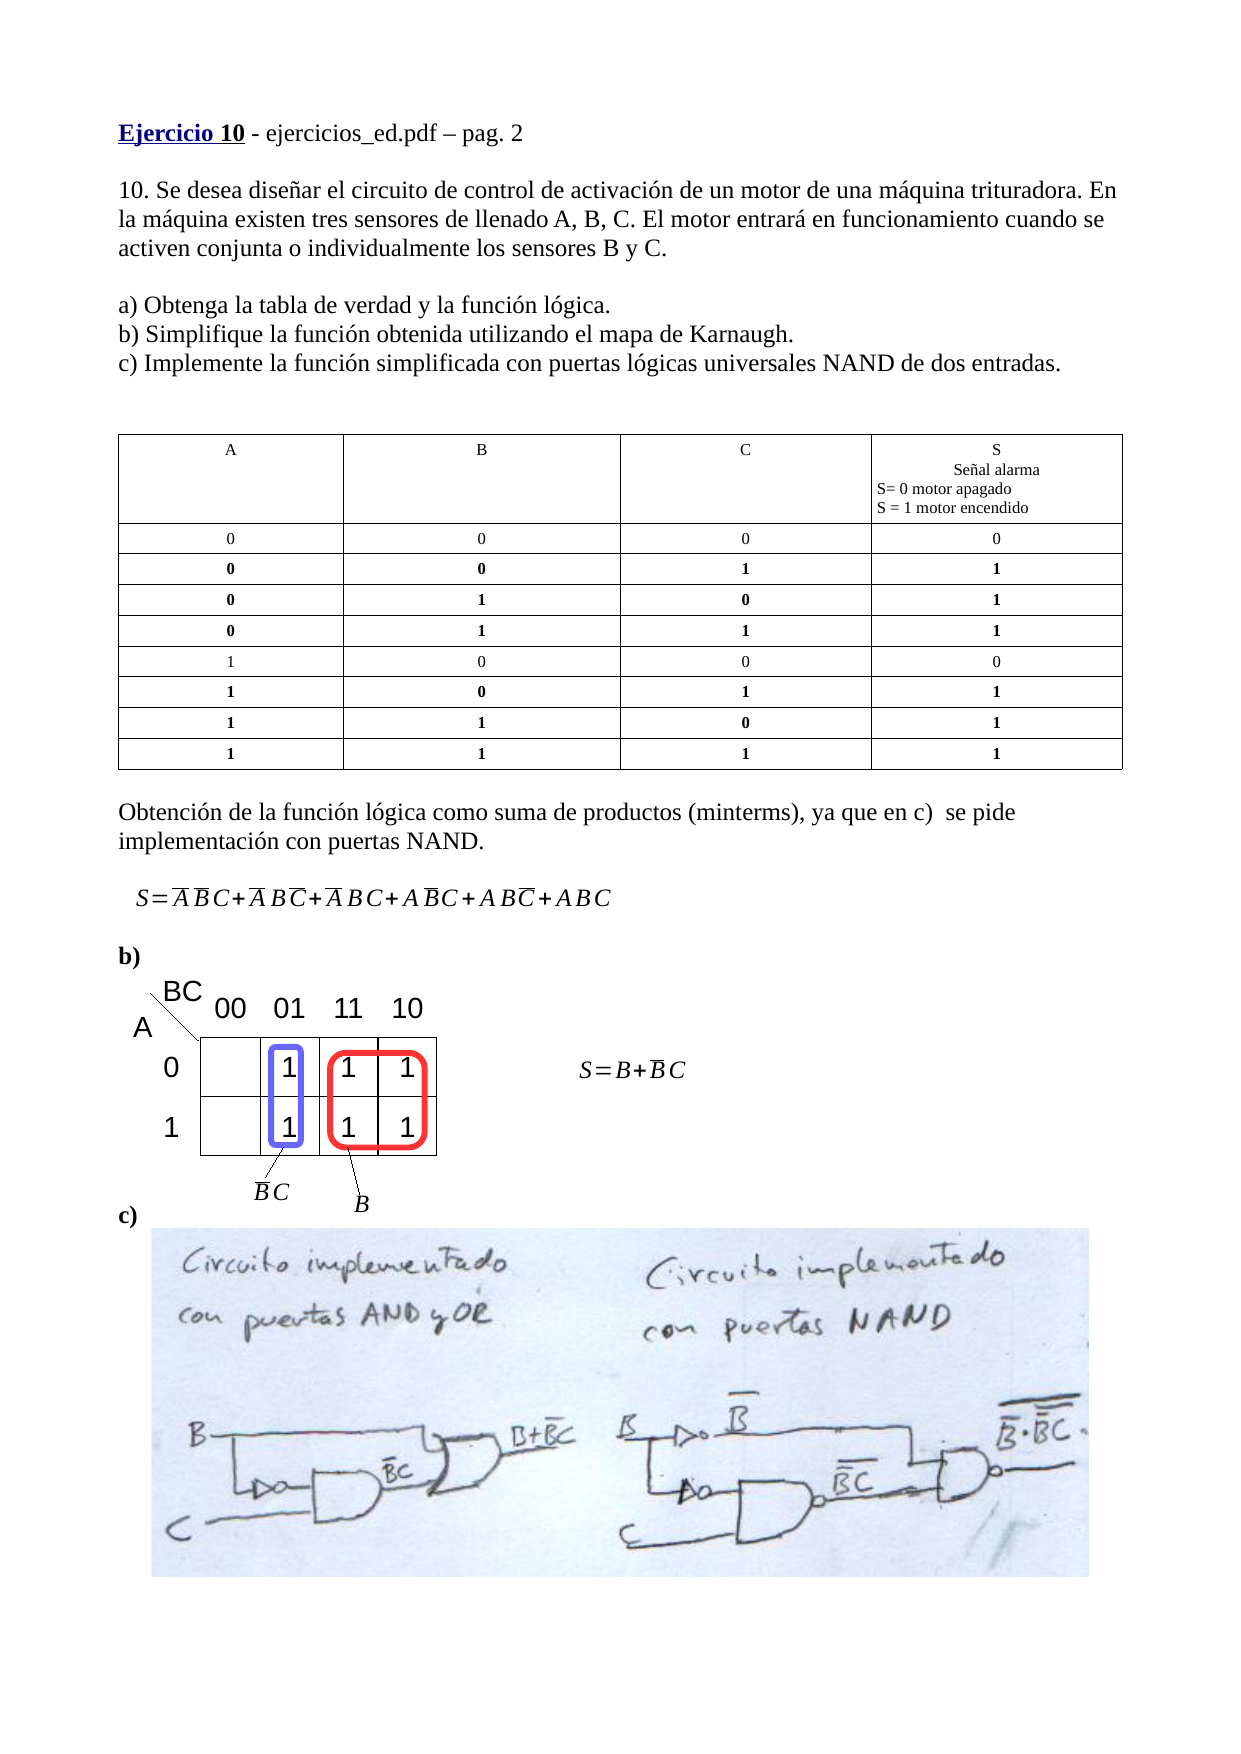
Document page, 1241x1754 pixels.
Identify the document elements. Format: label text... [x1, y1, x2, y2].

table_cell 1 [872, 739, 1122, 768]
text b) Simplifique la función obtenida utilizando el mapa de Karnaugh. [118, 319, 1122, 348]
table_cell 1 [872, 554, 1122, 584]
table_cell 1 [344, 585, 620, 615]
table_cell 0 [119, 554, 343, 584]
table_cell 1 [872, 585, 1122, 615]
table_cell 1 [119, 677, 343, 707]
table_header A [119, 435, 343, 523]
table_cell 1 [119, 647, 343, 676]
table_cell 0 [119, 524, 343, 553]
table_cell 1 [344, 708, 620, 738]
table_cell 0 [621, 647, 871, 676]
table_cell 1 [119, 739, 343, 768]
table_cell 0 [872, 647, 1122, 676]
table_cell 1 [872, 708, 1122, 738]
table_cell 1 [621, 677, 871, 707]
text Obtención de la función lógica como suma de productos (minterms), ya que en c) se pide implementación con puertas NAND. [118, 797, 1122, 855]
text 10. Se desea diseñar el circuito de control de activación de un motor de una máquina trituradora. En la máquina existen tres sensores de llenado A, B, C. El motor entrará en funcionamiento cuando se activen conjunta o individualmente los sensores B y C. [118, 176, 1122, 262]
text Ejercicio 10 - ejercicios_ed.pdf – pag. 2 [118, 118, 1122, 147]
table_cell 0 [621, 585, 871, 615]
text c) [118, 1200, 1122, 1228]
table_cell 1 [344, 739, 620, 768]
table_cell 0 [344, 524, 620, 553]
picture [151, 1228, 1089, 1577]
table_cell 0 [119, 616, 343, 646]
table_cell 1 [621, 616, 871, 646]
table_cell 0 [344, 554, 620, 584]
table_cell 1 [621, 739, 871, 768]
table_cell 0 [872, 524, 1122, 553]
table_cell 0 [344, 647, 620, 676]
table_header C [621, 435, 871, 523]
table_cell 1 [119, 708, 343, 738]
text a) Obtenga la tabla de verdad y la función lógica. [118, 291, 1122, 319]
table_cell 0 [119, 585, 343, 615]
table_cell 1 [872, 677, 1122, 707]
text c) Implemente la función simplificada con puertas lógicas universales NAND de dos entradas. [118, 348, 1122, 377]
table_cell 1 [872, 616, 1122, 646]
text b) [118, 941, 1122, 970]
table_header B [344, 435, 620, 523]
table_cell 1 [621, 554, 871, 584]
table_cell 0 [621, 524, 871, 553]
table_cell 1 [344, 616, 620, 646]
table_cell 0 [621, 708, 871, 738]
table_header S Señal alarma S= 0 motor apagado S = 1 motor encendido [872, 435, 1122, 523]
table_cell 0 [344, 677, 620, 707]
